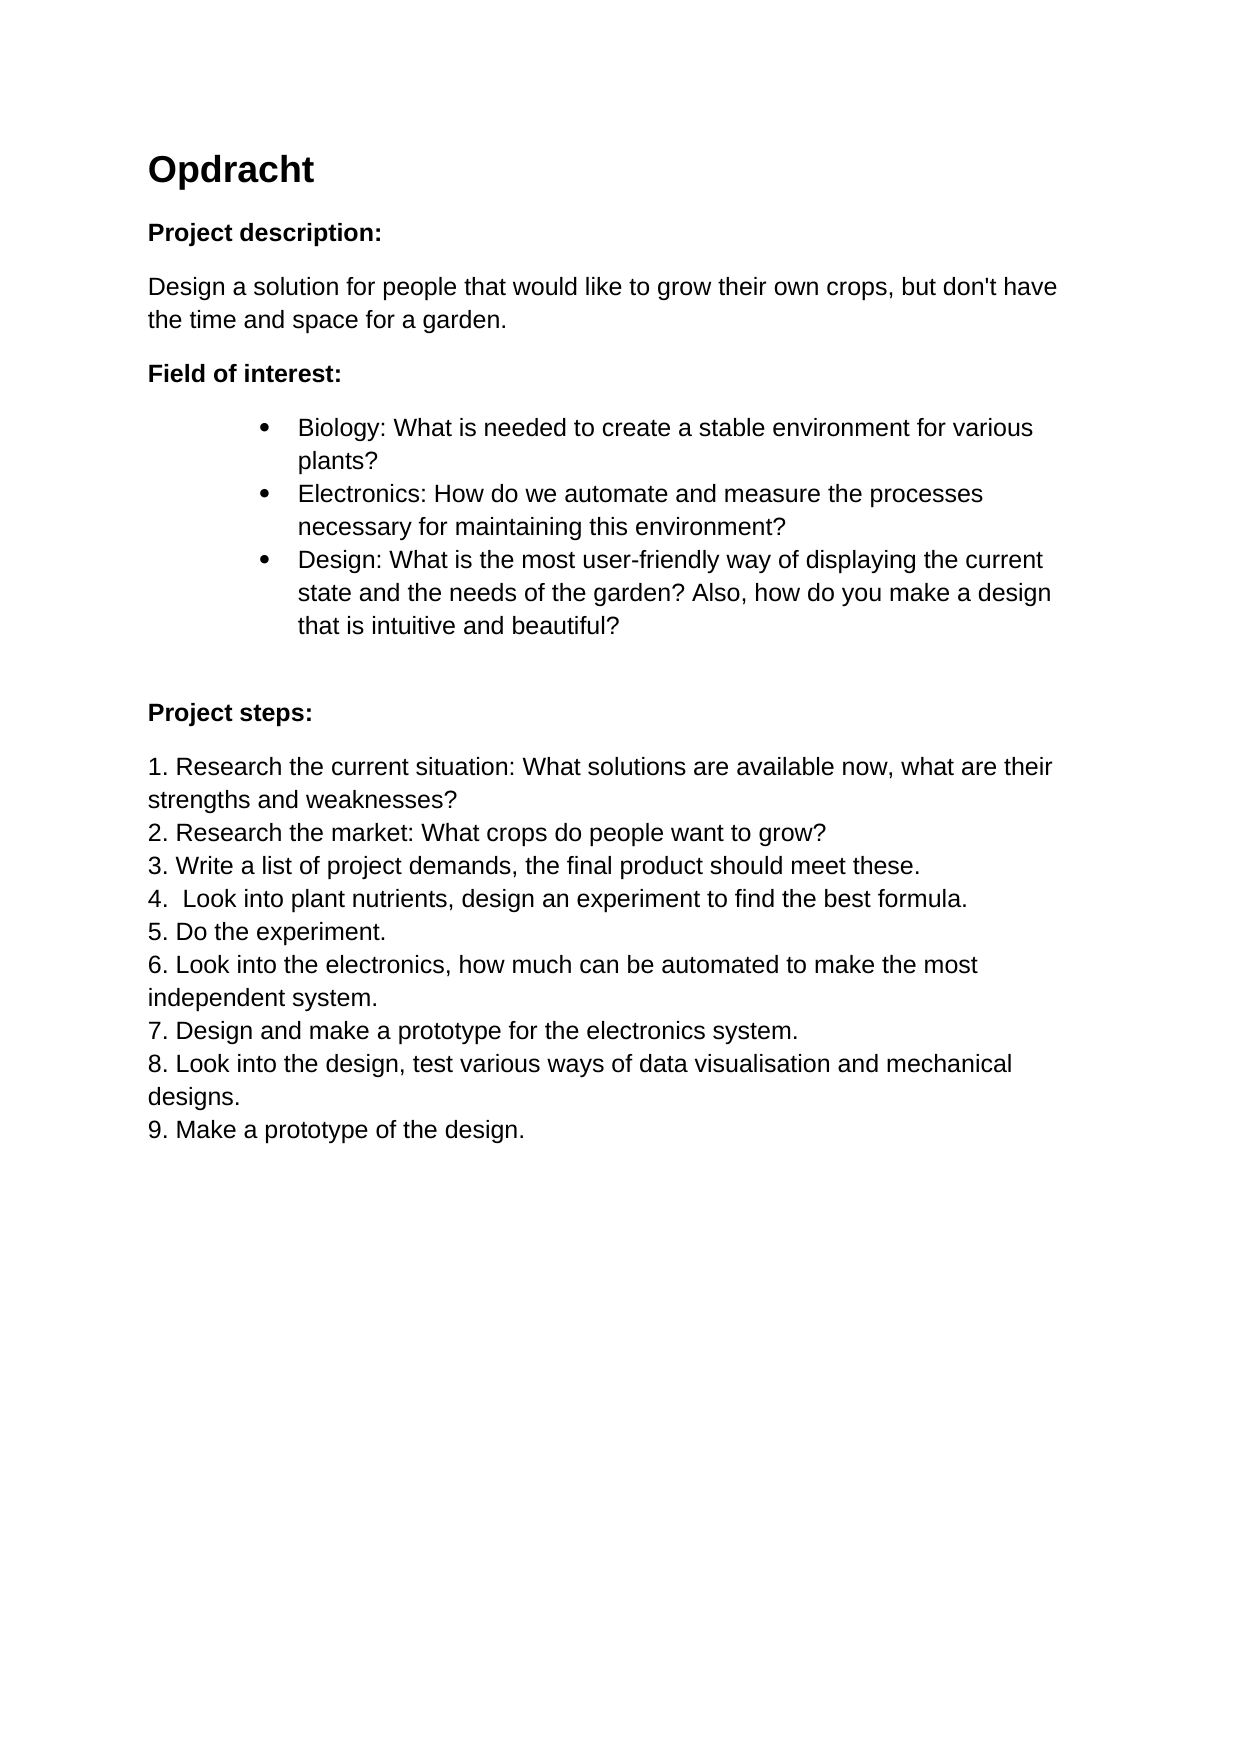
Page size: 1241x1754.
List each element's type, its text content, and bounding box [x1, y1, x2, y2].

text 9. Make a prototype of the design. [148, 1115, 1093, 1144]
list Electronics: How do we automate and measure the processes necessary for maintaining this environment? [260, 479, 1093, 541]
text Design a solution for people that would like to grow their own crops, but don't have the time and space for a garden. [148, 272, 1093, 334]
text Opdracht [148, 148, 1093, 191]
text 2. Research the market: What crops do people want to grow? [148, 818, 1093, 847]
text 5. Do the experiment. [148, 917, 1093, 946]
text 6. Look into the electronics, how much can be automated to make the most independent system. [148, 950, 1093, 1012]
text 8. Look into the design, test various ways of data visualisation and mechanical designs. [148, 1049, 1093, 1111]
text Project description: [148, 218, 1093, 247]
text Field of interest: [148, 359, 1093, 387]
list Design: What is the most user-friendly way of displaying the current state and the needs of the garden? Also, how do you make a design that is intuitive and beautiful? [260, 545, 1093, 640]
list Biology: What is needed to create a stable environment for various plants? [260, 413, 1093, 474]
text 4. Look into plant nutrients, design an experiment to find the best formula. [148, 884, 1093, 913]
text Project steps: [148, 698, 1093, 727]
text 3. Write a list of project demands, the final product should meet these. [148, 851, 1093, 879]
text 7. Design and make a prototype for the electronics system. [148, 1016, 1093, 1045]
text 1. Research the current situation: What solutions are available now, what are their strengths and weaknesses? [148, 752, 1093, 813]
